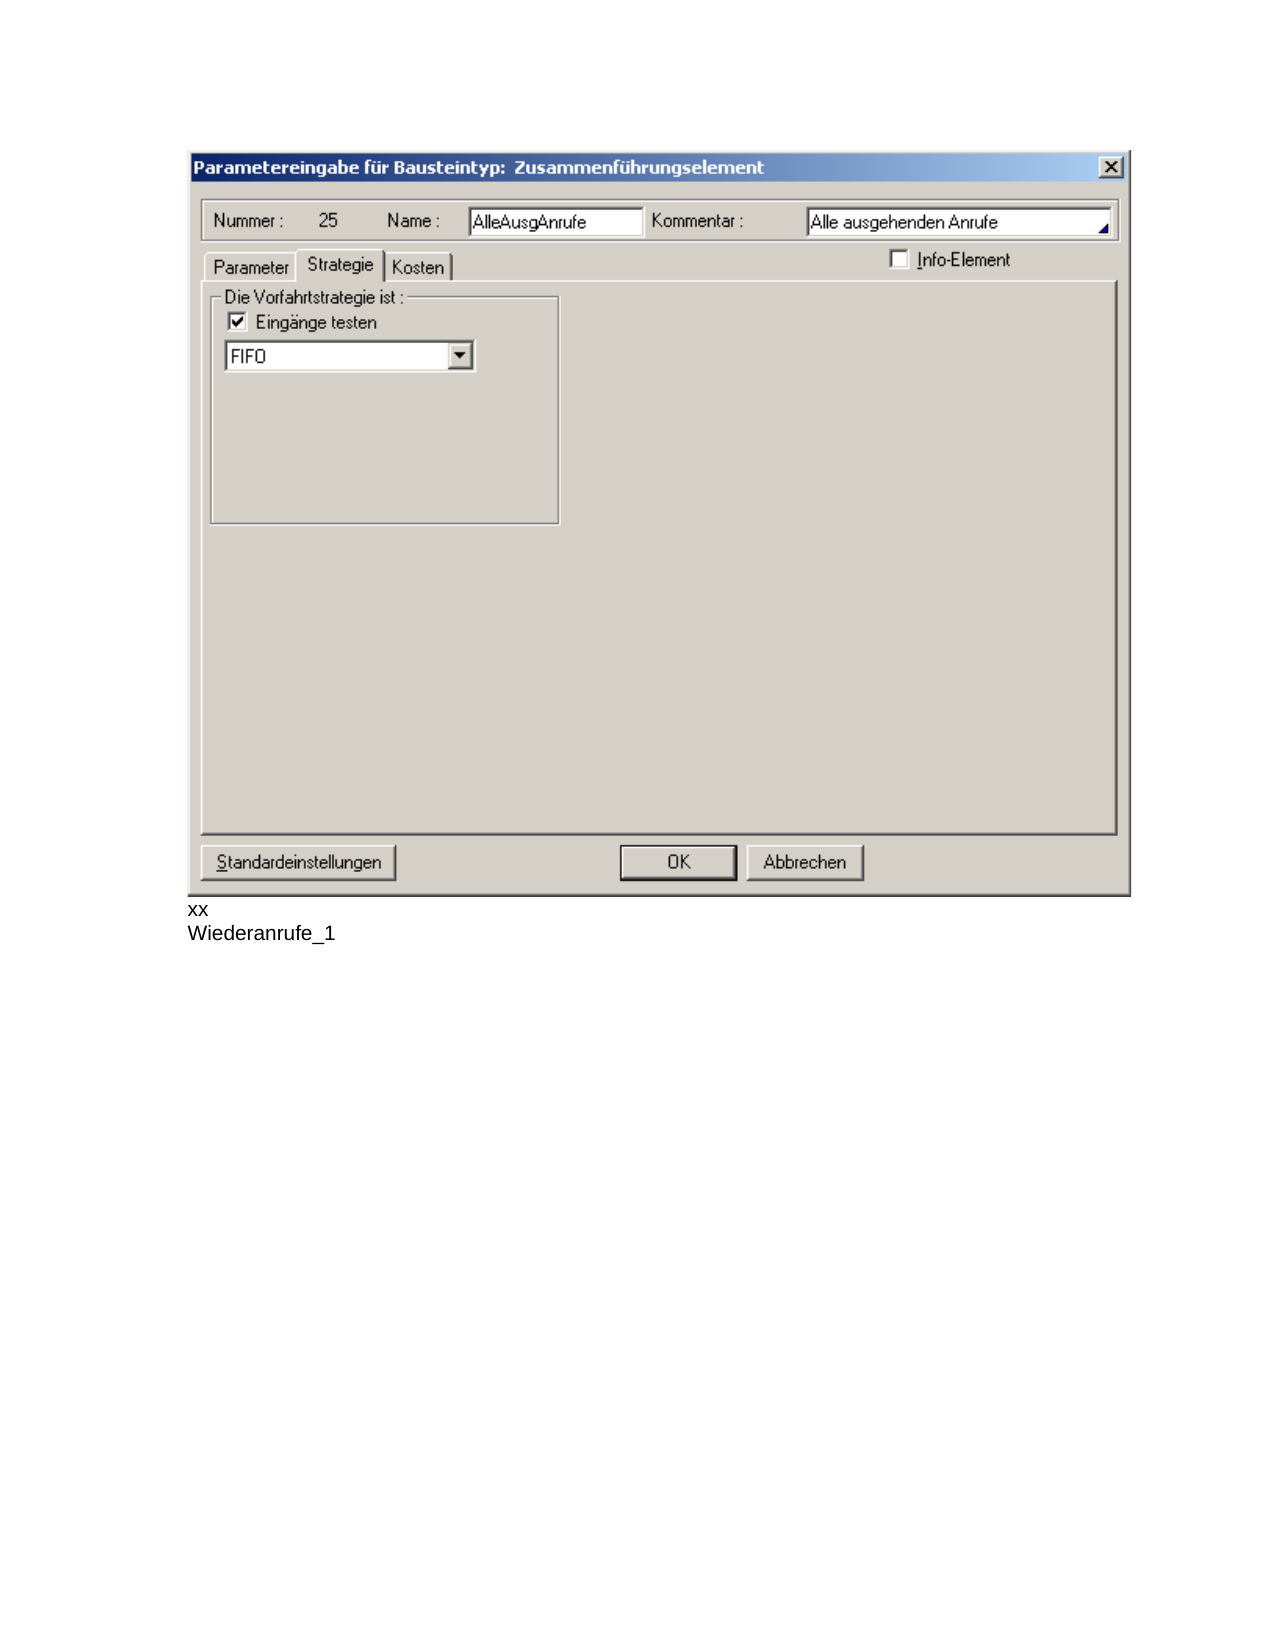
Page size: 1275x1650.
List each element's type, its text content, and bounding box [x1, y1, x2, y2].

text Wiederanrufe_1 [187, 921, 1087, 945]
text xx [187, 897, 1087, 921]
